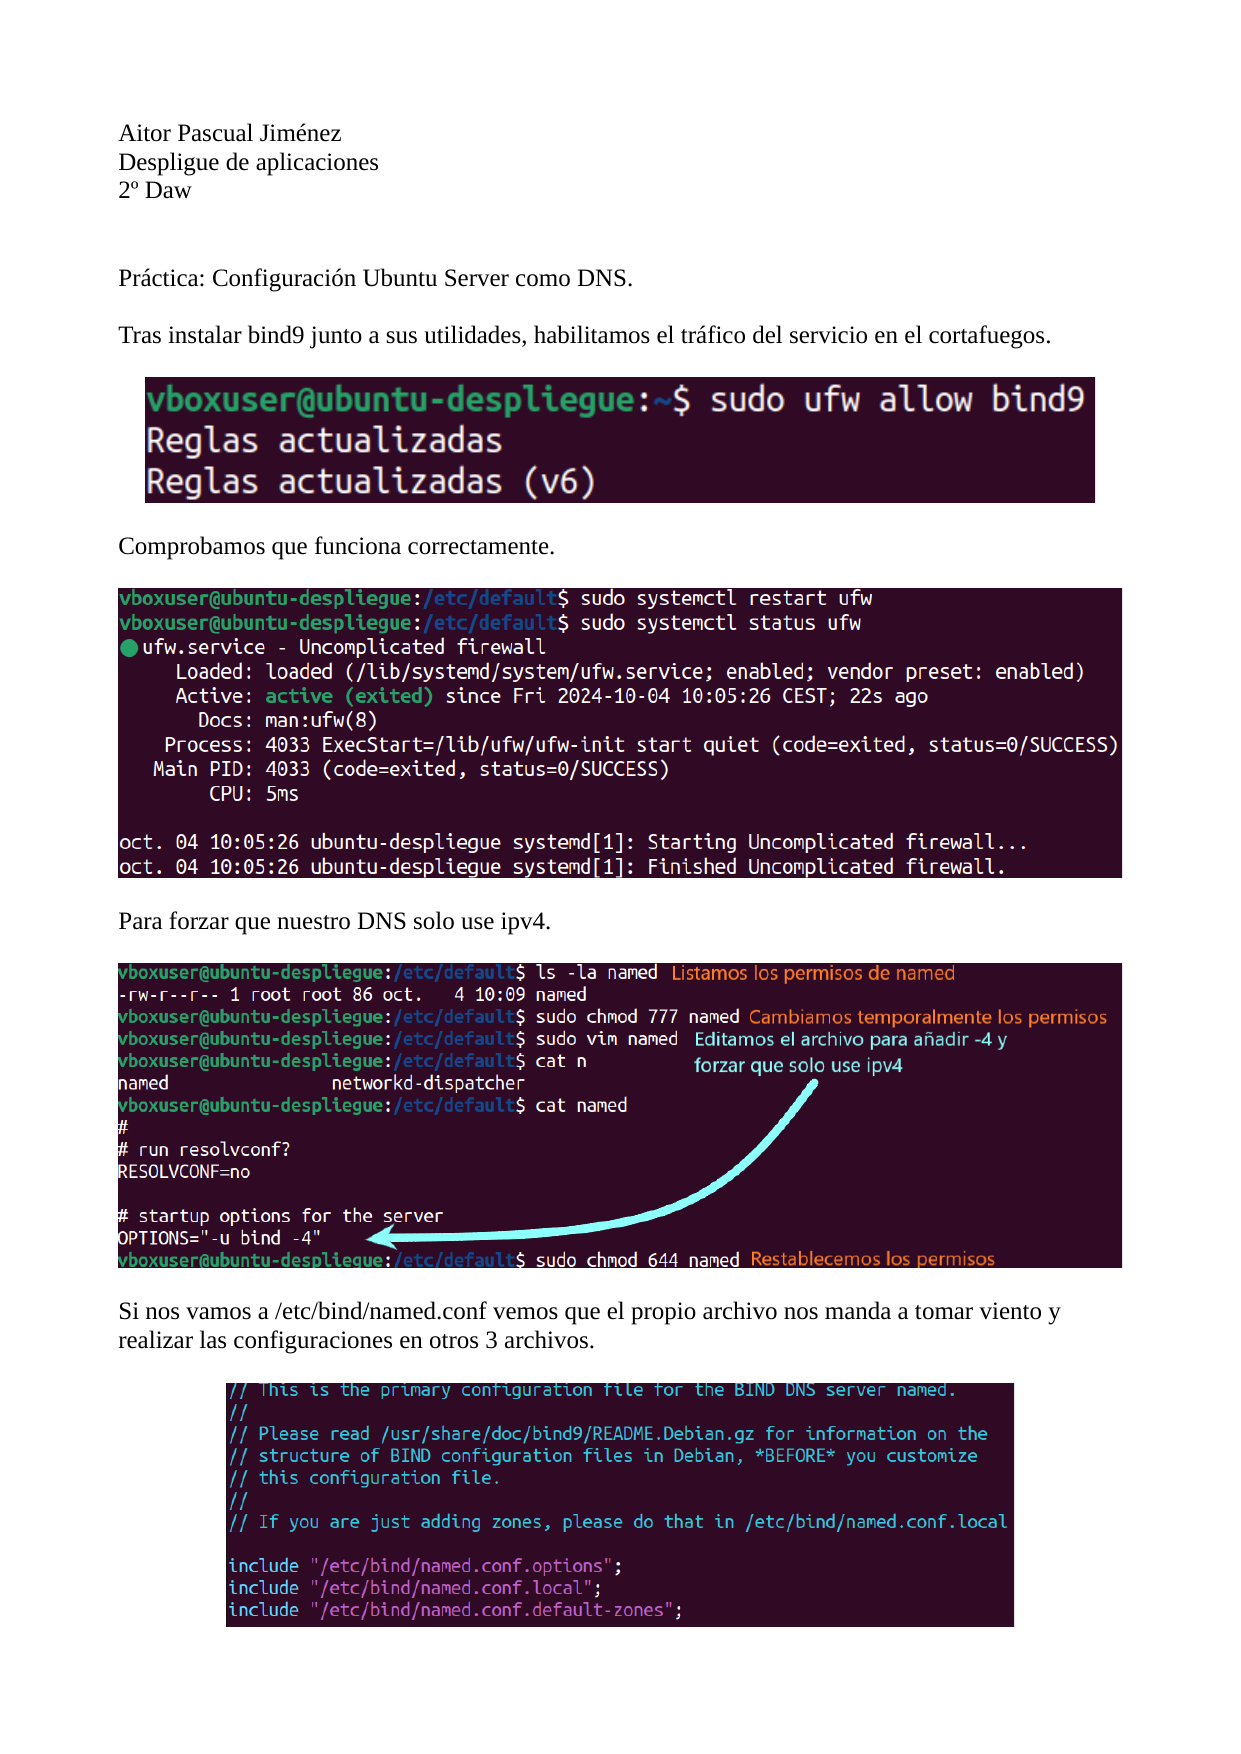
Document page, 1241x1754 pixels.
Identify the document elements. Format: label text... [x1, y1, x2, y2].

text Comprobamos que funciona correctamente. [118, 531, 1122, 560]
picture [145, 377, 1096, 503]
text Tras instalar bind9 junto a sus utilidades, habilitamos el tráfico del servicio en el cortafuegos. [118, 320, 1122, 349]
text Práctica: Configuración Ubuntu Server como DNS. [118, 263, 1122, 291]
picture [118, 963, 1123, 1268]
text Si nos vamos a /etc/bind/named.conf vemos que el propio archivo nos manda a tomar viento y realizar las configuraciones en otros 3 archivos. [118, 1296, 1122, 1354]
picture [118, 588, 1123, 878]
text Para forzar que nuestro DNS solo use ipv4. [118, 906, 1122, 935]
picture [226, 1383, 1015, 1627]
